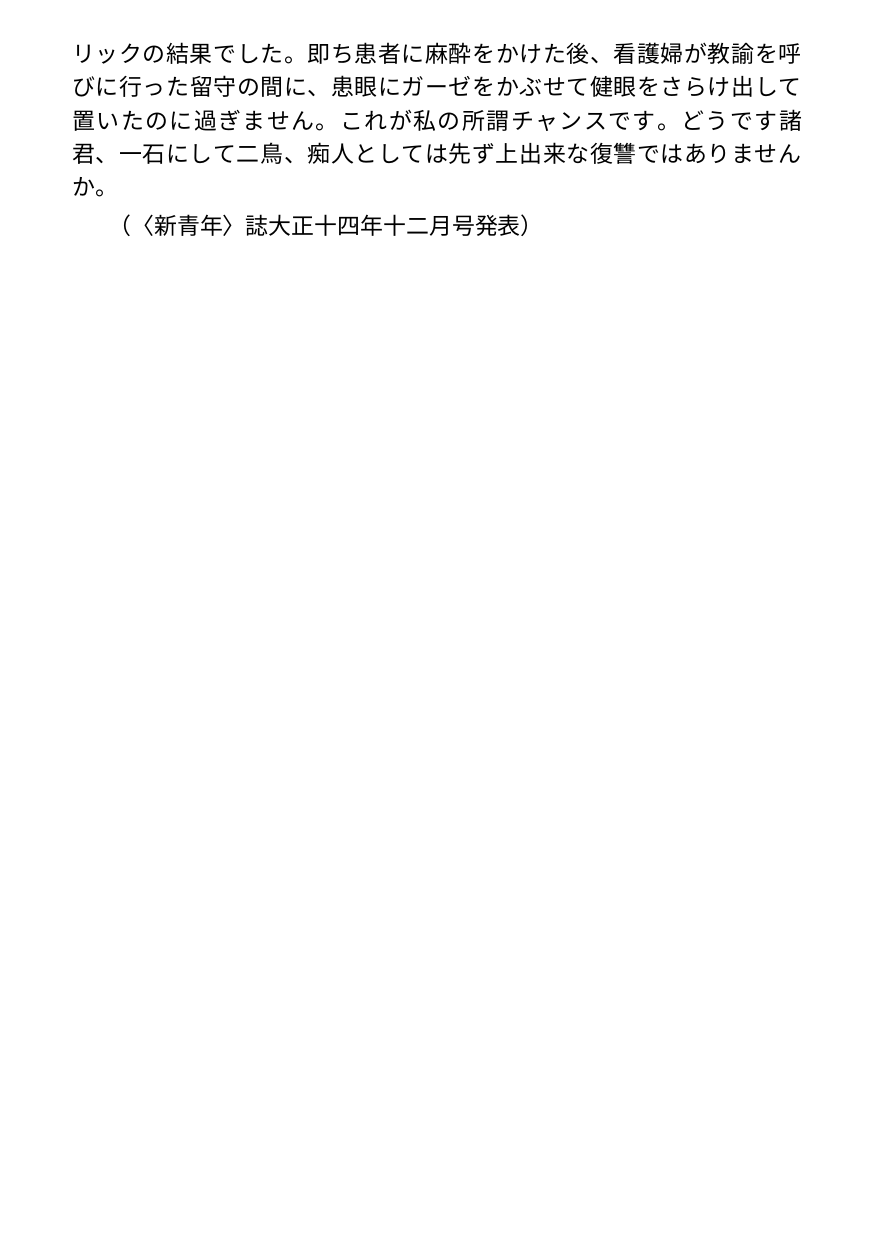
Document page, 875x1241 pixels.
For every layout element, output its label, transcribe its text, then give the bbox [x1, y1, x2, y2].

text リックの結果でした。即ち患者に麻酔をかけた後、看護婦が教諭を呼びに行った留守の間に、患眼にガーゼをかぶせて健眼をさらけ出して置いたのに過ぎません。これが私の所謂チャンスです。どうです諸君、一石にして二鳥、痴人としては先ず上出来な復讐ではありませんか。 [72, 36, 802, 202]
text （〈新青年〉誌大正十四年十二月号発表） [72, 208, 802, 241]
